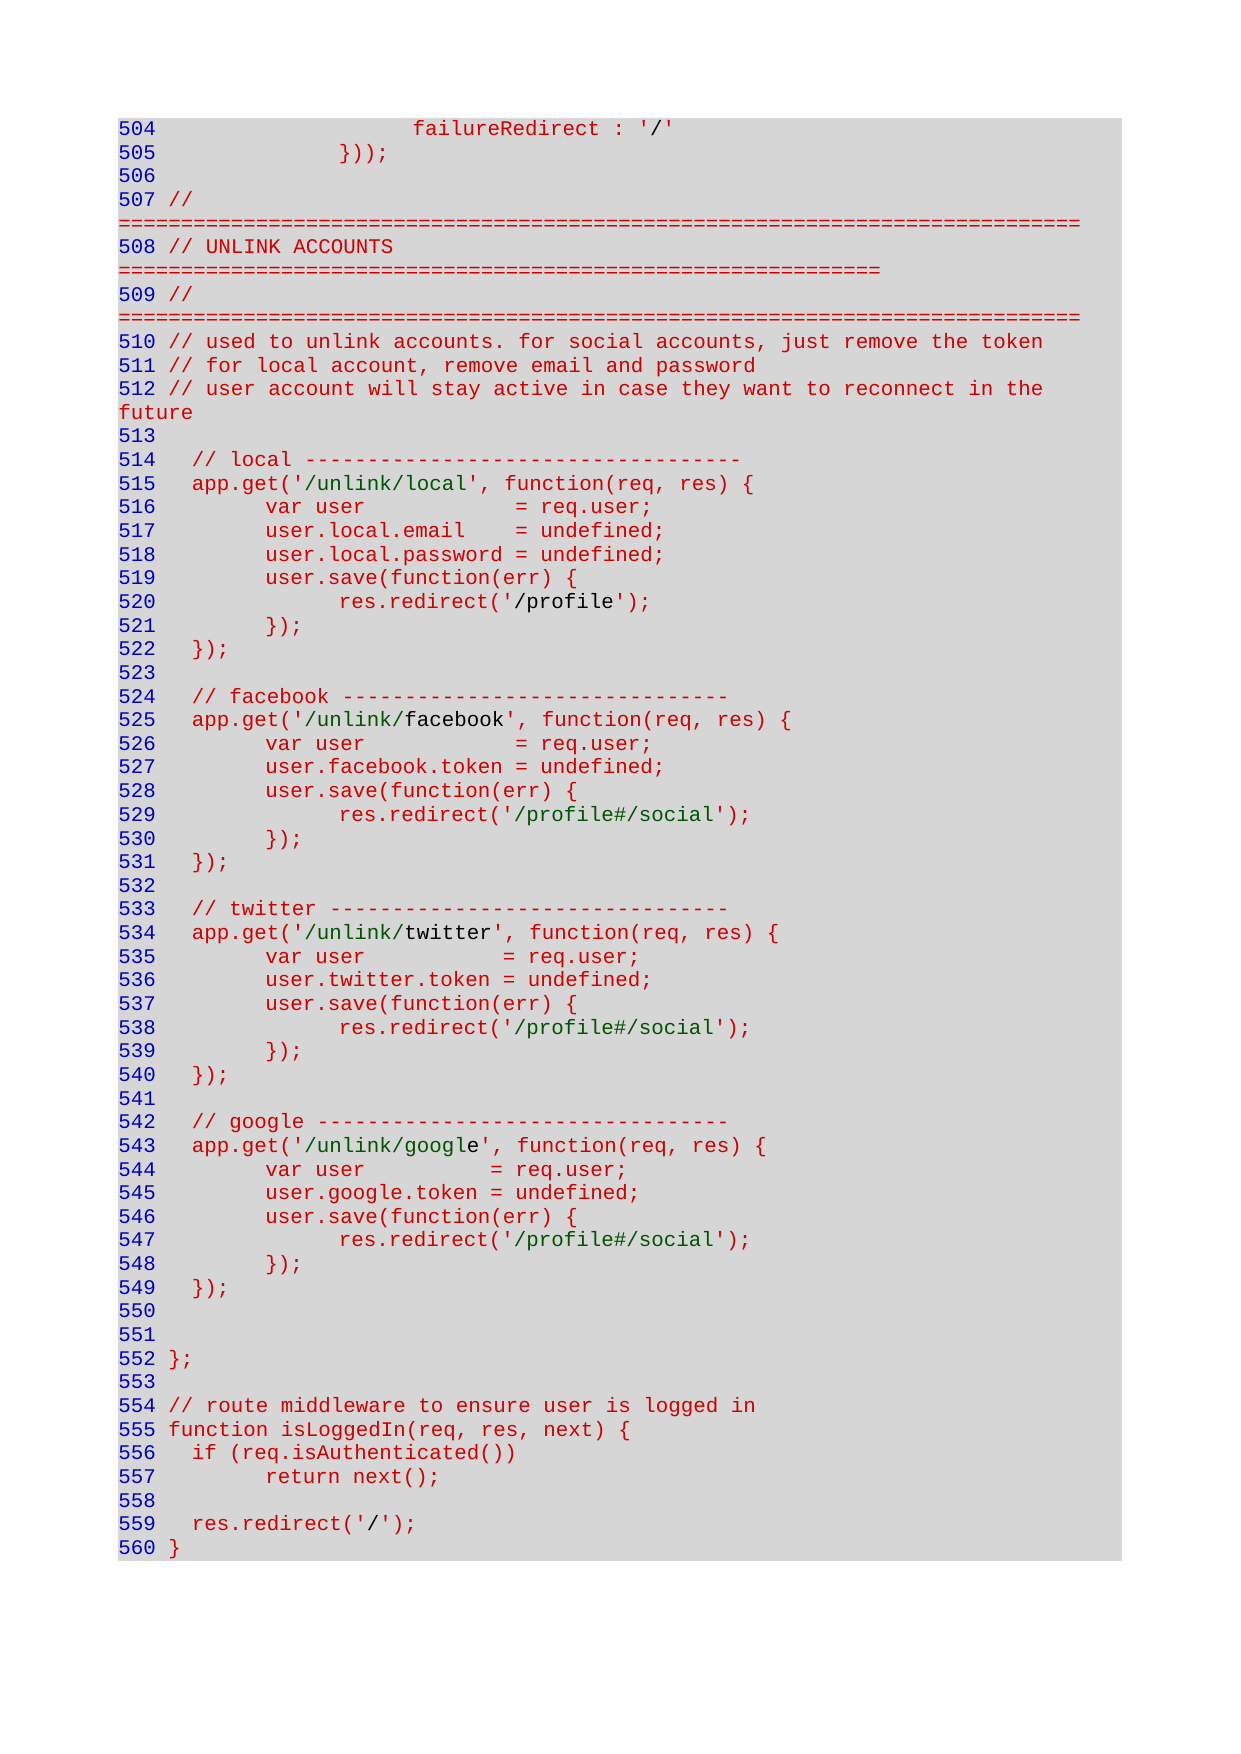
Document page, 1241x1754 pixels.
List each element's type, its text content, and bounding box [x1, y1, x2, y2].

text 538 res.redirect('/profile#/social'); [118, 1017, 1122, 1040]
text 511 // for local account, remove email and password [118, 354, 1122, 378]
text 524 // facebook ------------------------------- [118, 686, 1122, 709]
text 553 [118, 1371, 1122, 1395]
text 526 var user = req.user; [118, 733, 1122, 757]
text 545 user.google.token = undefined; [118, 1182, 1122, 1206]
text 554 // route middleware to ensure user is logged in [118, 1395, 1122, 1419]
text 531 }); [118, 851, 1122, 875]
text 539 }); [118, 1040, 1122, 1064]
text 551 [118, 1324, 1122, 1348]
text 532 [118, 875, 1122, 898]
text 517 user.local.email = undefined; [118, 520, 1122, 544]
text 537 user.save(function(err) { [118, 993, 1122, 1017]
text 510 // used to unlink accounts. for social accounts, just remove the token [118, 331, 1122, 354]
text 540 }); [118, 1064, 1122, 1088]
text 515 app.get('/unlink/local', function(req, res) { [118, 473, 1122, 496]
text 522 }); [118, 638, 1122, 662]
text 521 }); [118, 615, 1122, 638]
text 525 app.get('/unlink/facebook', function(req, res) { [118, 709, 1122, 733]
text 513 [118, 426, 1122, 449]
text 507 // ============================================================================= [118, 189, 1122, 236]
text 514 // local ----------------------------------- [118, 449, 1122, 473]
text 549 }); [118, 1277, 1122, 1300]
text 560 } [118, 1537, 1122, 1561]
text 512 // user account will stay active in case they want to reconnect in the future [118, 378, 1122, 426]
text 541 [118, 1088, 1122, 1111]
text 548 }); [118, 1253, 1122, 1277]
text 555 function isLoggedIn(req, res, next) { [118, 1419, 1122, 1442]
text 528 user.save(function(err) { [118, 780, 1122, 804]
text 552 }; [118, 1348, 1122, 1371]
text 518 user.local.password = undefined; [118, 544, 1122, 567]
text 509 // ============================================================================= [118, 284, 1122, 331]
text 535 var user = req.user; [118, 946, 1122, 969]
text 544 var user = req.user; [118, 1158, 1122, 1182]
text 542 // google --------------------------------- [118, 1111, 1122, 1135]
text 534 app.get('/unlink/twitter', function(req, res) { [118, 922, 1122, 946]
text 533 // twitter -------------------------------- [118, 898, 1122, 922]
text 504 failureRedirect : '/' [118, 118, 1122, 142]
text 556 if (req.isAuthenticated()) [118, 1442, 1122, 1466]
text 519 user.save(function(err) { [118, 567, 1122, 591]
text 520 res.redirect('/profile'); [118, 591, 1122, 615]
text 558 [118, 1489, 1122, 1513]
text 547 res.redirect('/profile#/social'); [118, 1229, 1122, 1253]
text 506 [118, 165, 1122, 189]
text 543 app.get('/unlink/google', function(req, res) { [118, 1135, 1122, 1158]
text 536 user.twitter.token = undefined; [118, 969, 1122, 993]
text 516 var user = req.user; [118, 496, 1122, 520]
text 546 user.save(function(err) { [118, 1206, 1122, 1229]
text 557 return next(); [118, 1466, 1122, 1489]
text 508 // UNLINK ACCOUNTS ============================================================= [118, 236, 1122, 284]
text 527 user.facebook.token = undefined; [118, 757, 1122, 780]
text 550 [118, 1300, 1122, 1324]
text 530 }); [118, 827, 1122, 851]
text 529 res.redirect('/profile#/social'); [118, 804, 1122, 827]
text 559 res.redirect('/'); [118, 1513, 1122, 1537]
text 505 })); [118, 142, 1122, 165]
text 523 [118, 662, 1122, 686]
